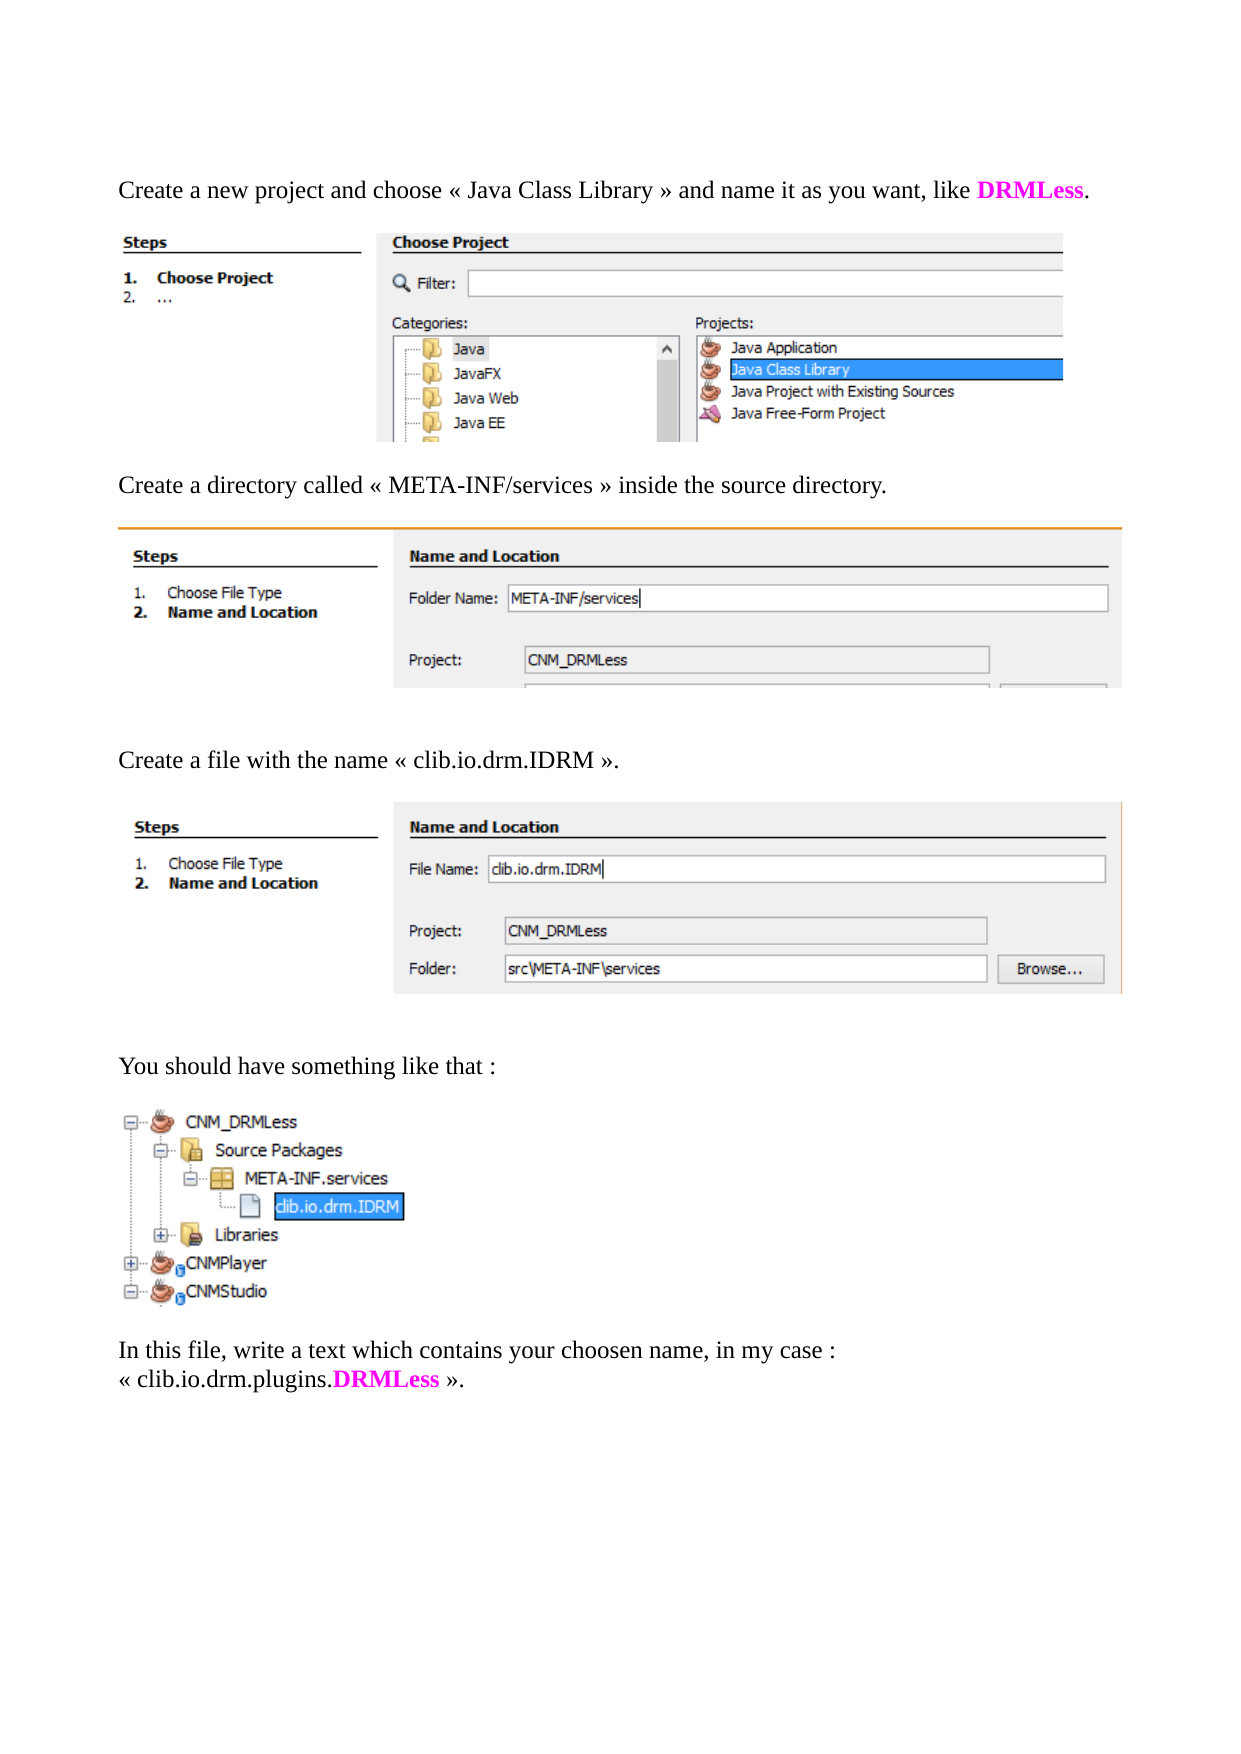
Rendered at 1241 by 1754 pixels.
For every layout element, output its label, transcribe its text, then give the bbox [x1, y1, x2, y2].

picture [118, 527, 1123, 688]
picture [118, 233, 1064, 442]
text Create a new project and choose « Java Class Library » and name it as you want, like DRMLess. [118, 176, 1122, 204]
text You should have something like that : [118, 1051, 1122, 1079]
picture [118, 802, 1123, 994]
text « clib.io.drm.plugins.DRMLess ». [118, 1364, 1122, 1393]
text Create a directory called « META-INF/services » inside the source directory. [118, 470, 1122, 499]
text In this file, write a text which contains your choosen name, in my case : [118, 1336, 1122, 1364]
text Create a file with the name « clib.io.drm.IDRM ». [118, 745, 1122, 774]
picture [118, 1108, 425, 1307]
